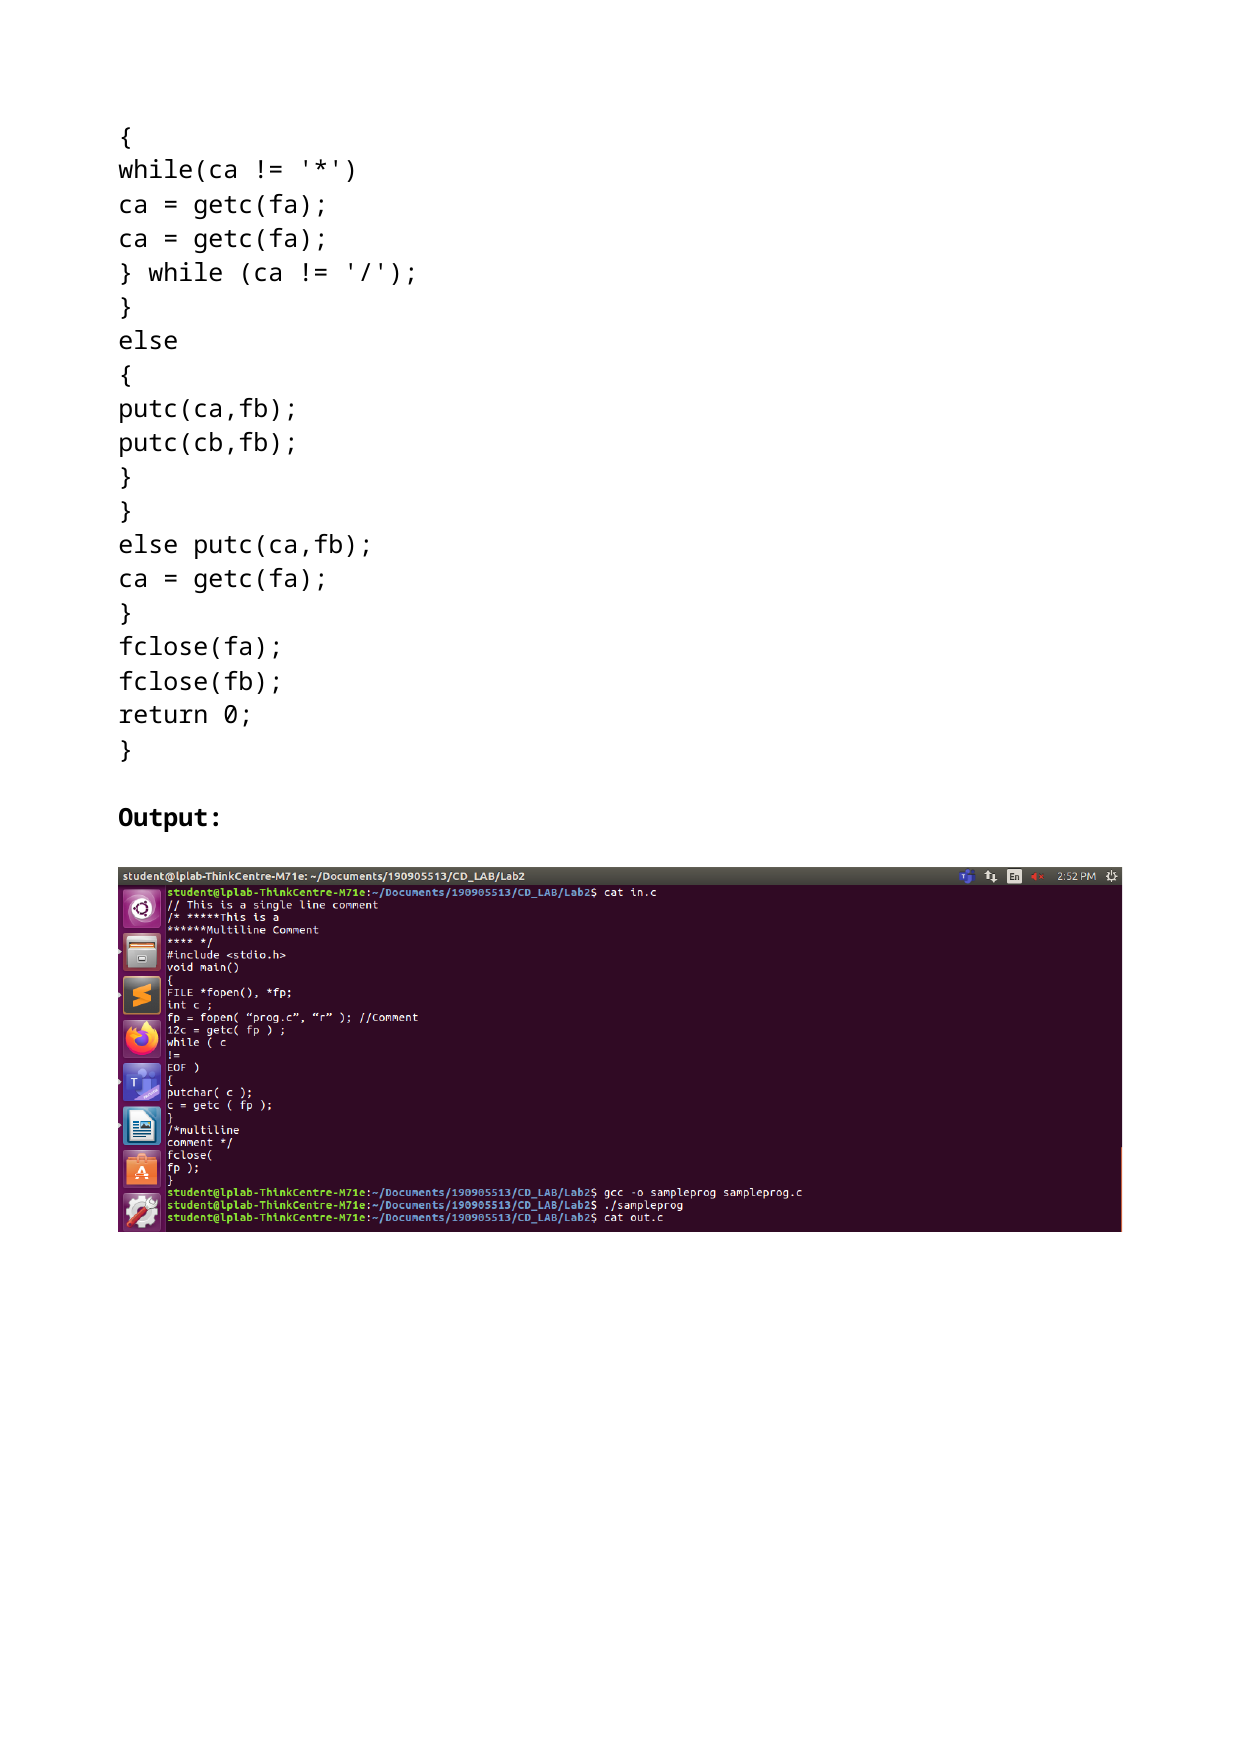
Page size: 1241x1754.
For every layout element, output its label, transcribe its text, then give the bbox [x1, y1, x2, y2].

text fclose(fa); [118, 629, 1122, 663]
text else [118, 322, 1122, 357]
text } [118, 731, 1122, 765]
picture [118, 867, 1123, 1232]
text ca = getc(fa); [118, 561, 1122, 595]
text } [118, 288, 1122, 322]
text fclose(fb); [118, 663, 1122, 697]
text ca = getc(fa); [118, 220, 1122, 254]
text putc(cb,fb); [118, 425, 1122, 459]
text } while (ca != '/'); [118, 254, 1122, 288]
text } [118, 459, 1122, 493]
text { [118, 118, 1122, 152]
text Output: [118, 799, 1122, 833]
text putc(ca,fb); [118, 391, 1122, 425]
text { [118, 357, 1122, 391]
text else putc(ca,fb); [118, 527, 1122, 561]
text } [118, 595, 1122, 629]
text } [118, 493, 1122, 527]
text return 0; [118, 697, 1122, 731]
text while(ca != '*') [118, 152, 1122, 186]
text ca = getc(fa); [118, 186, 1122, 220]
